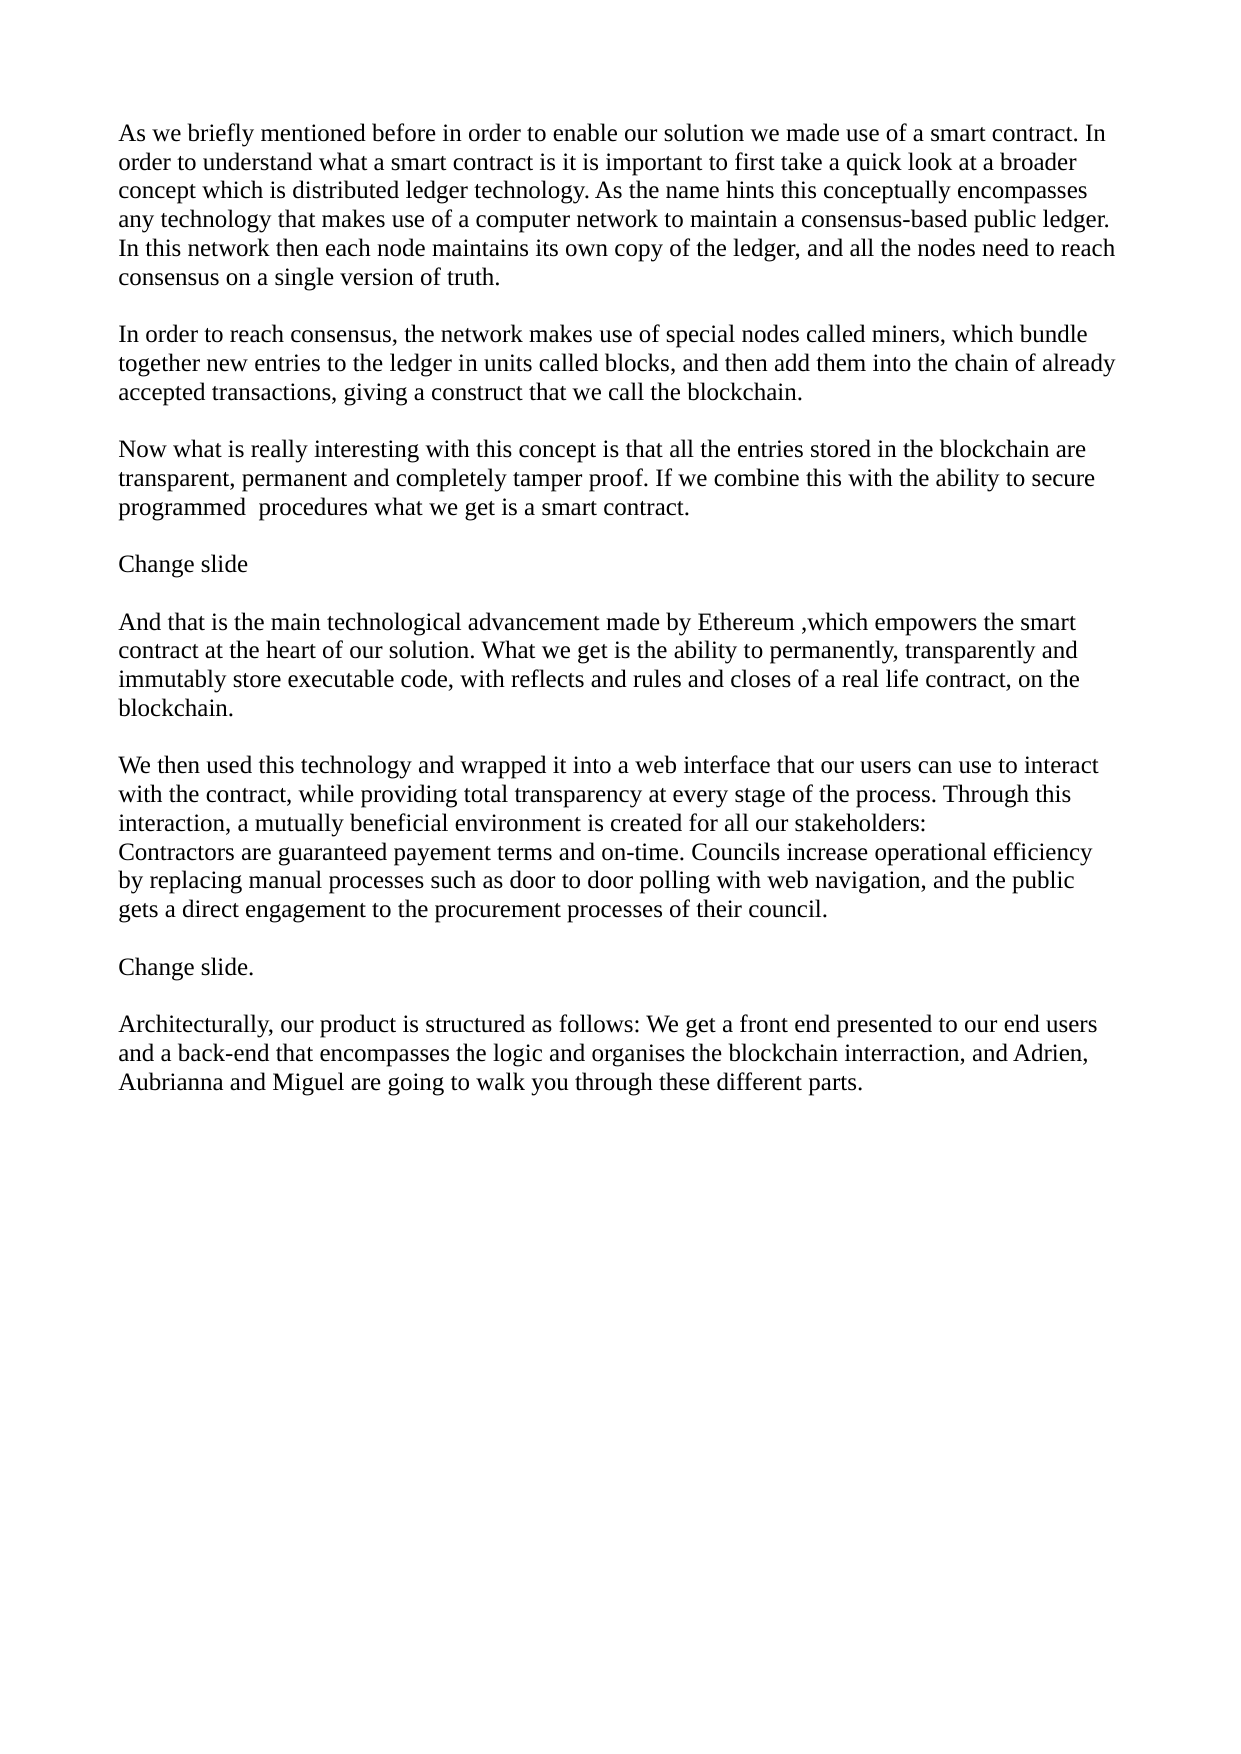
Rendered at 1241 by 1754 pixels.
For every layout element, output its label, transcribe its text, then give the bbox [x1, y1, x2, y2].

text Change slide. [118, 952, 1122, 981]
text In order to reach consensus, the network makes use of special nodes called miners, which bundle together new entries to the ledger in units called blocks, and then add them into the chain of already accepted transactions, giving a construct that we call the blockchain. [118, 319, 1122, 406]
text Contractors are guaranteed payement terms and on-time. Councils increase operational efficiency by replacing manual processes such as door to door polling with web navigation, and the public gets a direct engagement to the procurement processes of their council. [118, 837, 1122, 923]
text Architecturally, our product is structured as follows: We get a front end presented to our end users and a back-end that encompasses the logic and organises the blockchain interraction, and Adrien, Aubrianna and Miguel are going to walk you through these different parts. [118, 1009, 1122, 1096]
text We then used this technology and wrapped it into a web interface that our users can use to interact with the contract, while providing total transparency at every stage of the process. Through this interaction, a mutually beneficial environment is created for all our stakeholders: [118, 751, 1122, 837]
text As we briefly mentioned before in order to enable our solution we made use of a smart contract. In order to understand what a smart contract is it is important to first take a quick look at a broader concept which is distributed ledger technology. As the name hints this conceptually encompasses any technology that makes use of a computer network to maintain a consensus-based public ledger. In this network then each node maintains its own copy of the ledger, and all the nodes need to reach consensus on a single version of truth. [118, 118, 1122, 291]
text Now what is really interesting with this concept is that all the entries stored in the blockchain are transparent, permanent and completely tamper proof. If we combine this with the ability to secure programmed procedures what we get is a smart contract. [118, 434, 1122, 521]
text Change slide [118, 549, 1122, 578]
text And that is the main technological advancement made by Ethereum ,which empowers the smart contract at the heart of our solution. What we get is the ability to permanently, transparently and immutably store executable code, with reflects and rules and closes of a real life contract, on the blockchain. [118, 607, 1122, 722]
